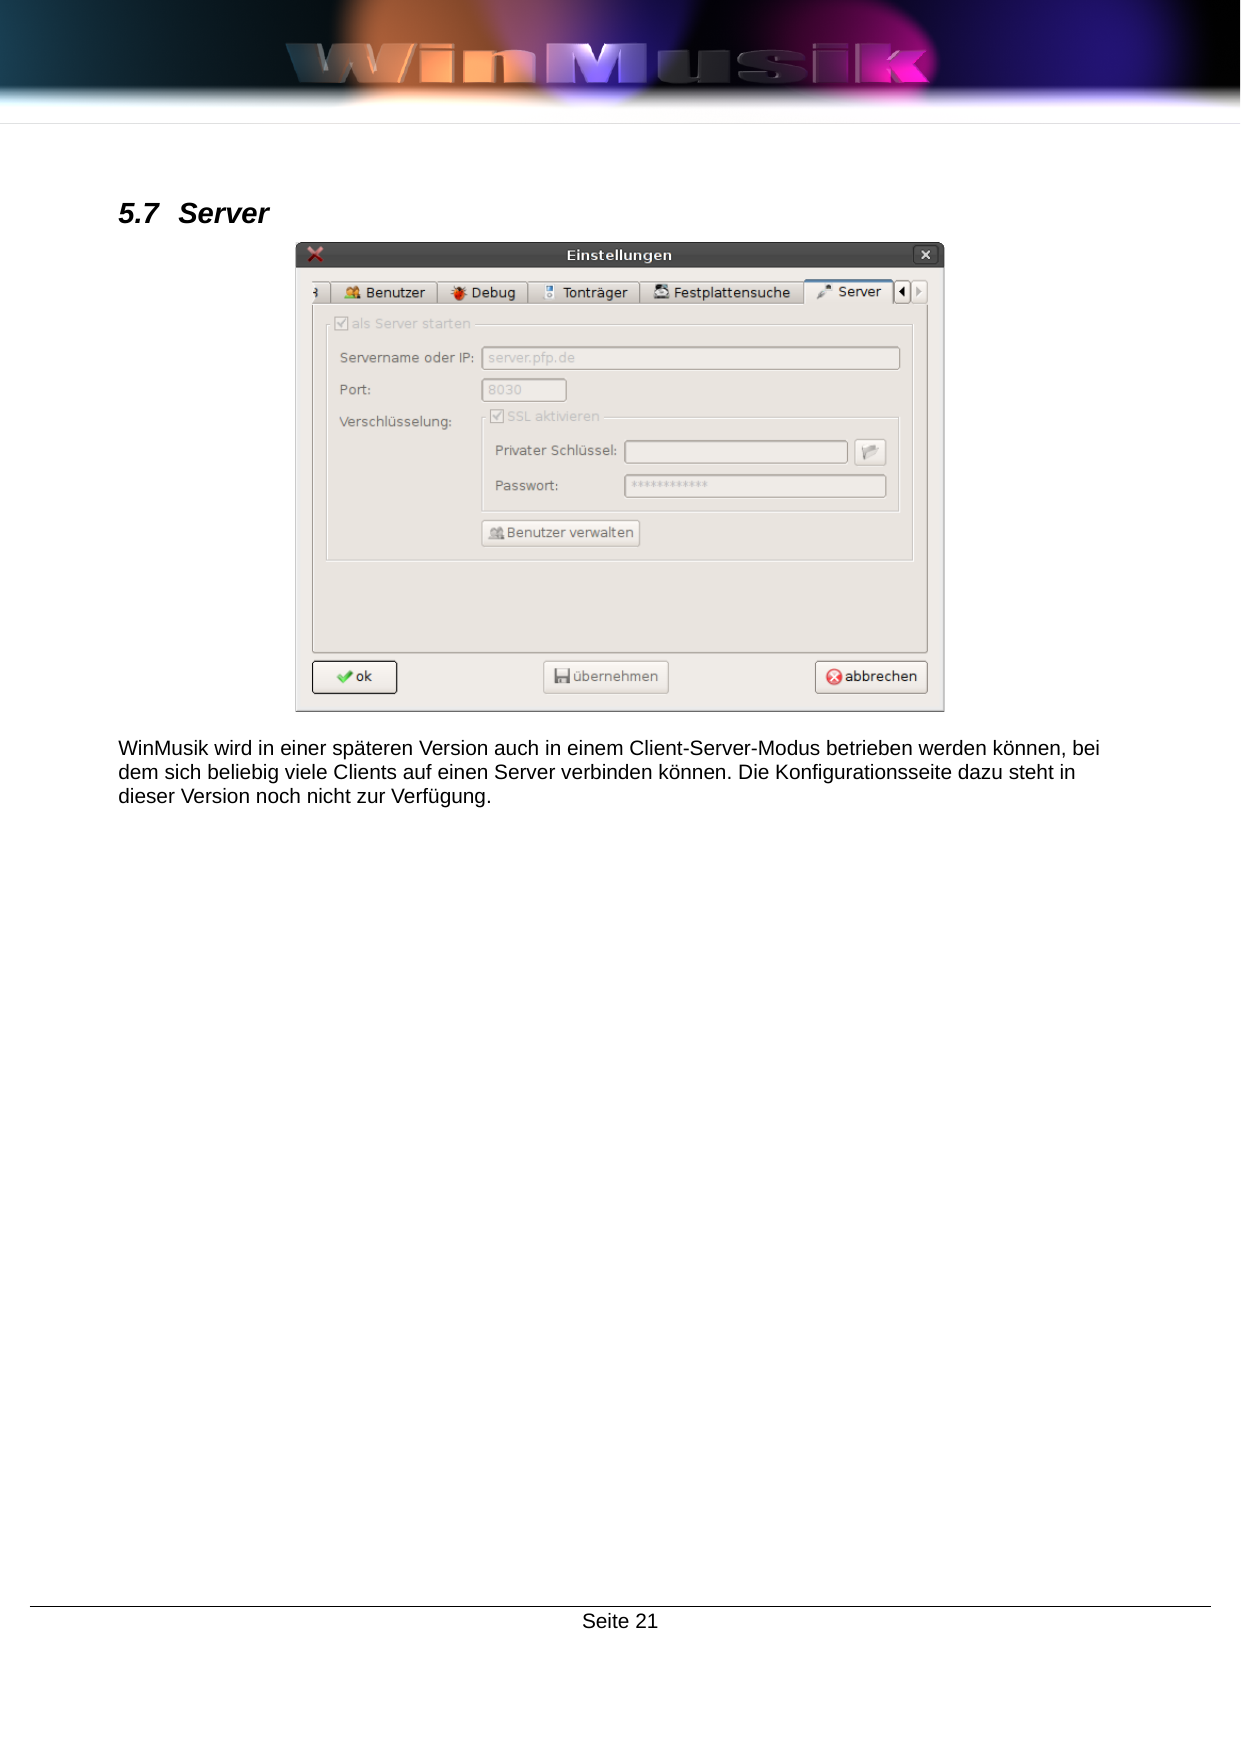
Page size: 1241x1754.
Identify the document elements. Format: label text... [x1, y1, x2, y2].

text WinMusik wird in einer späteren Version auch in einem Client-Server-Modus betrieben werden können, bei dem sich beliebig viele Clients auf einen Server verbinden können. Die Konfigurationsseite dazu steht in dieser Version noch nicht zur Verfügung. [118, 736, 1122, 808]
subtitle Server [118, 197, 1122, 230]
picture [295, 242, 945, 712]
